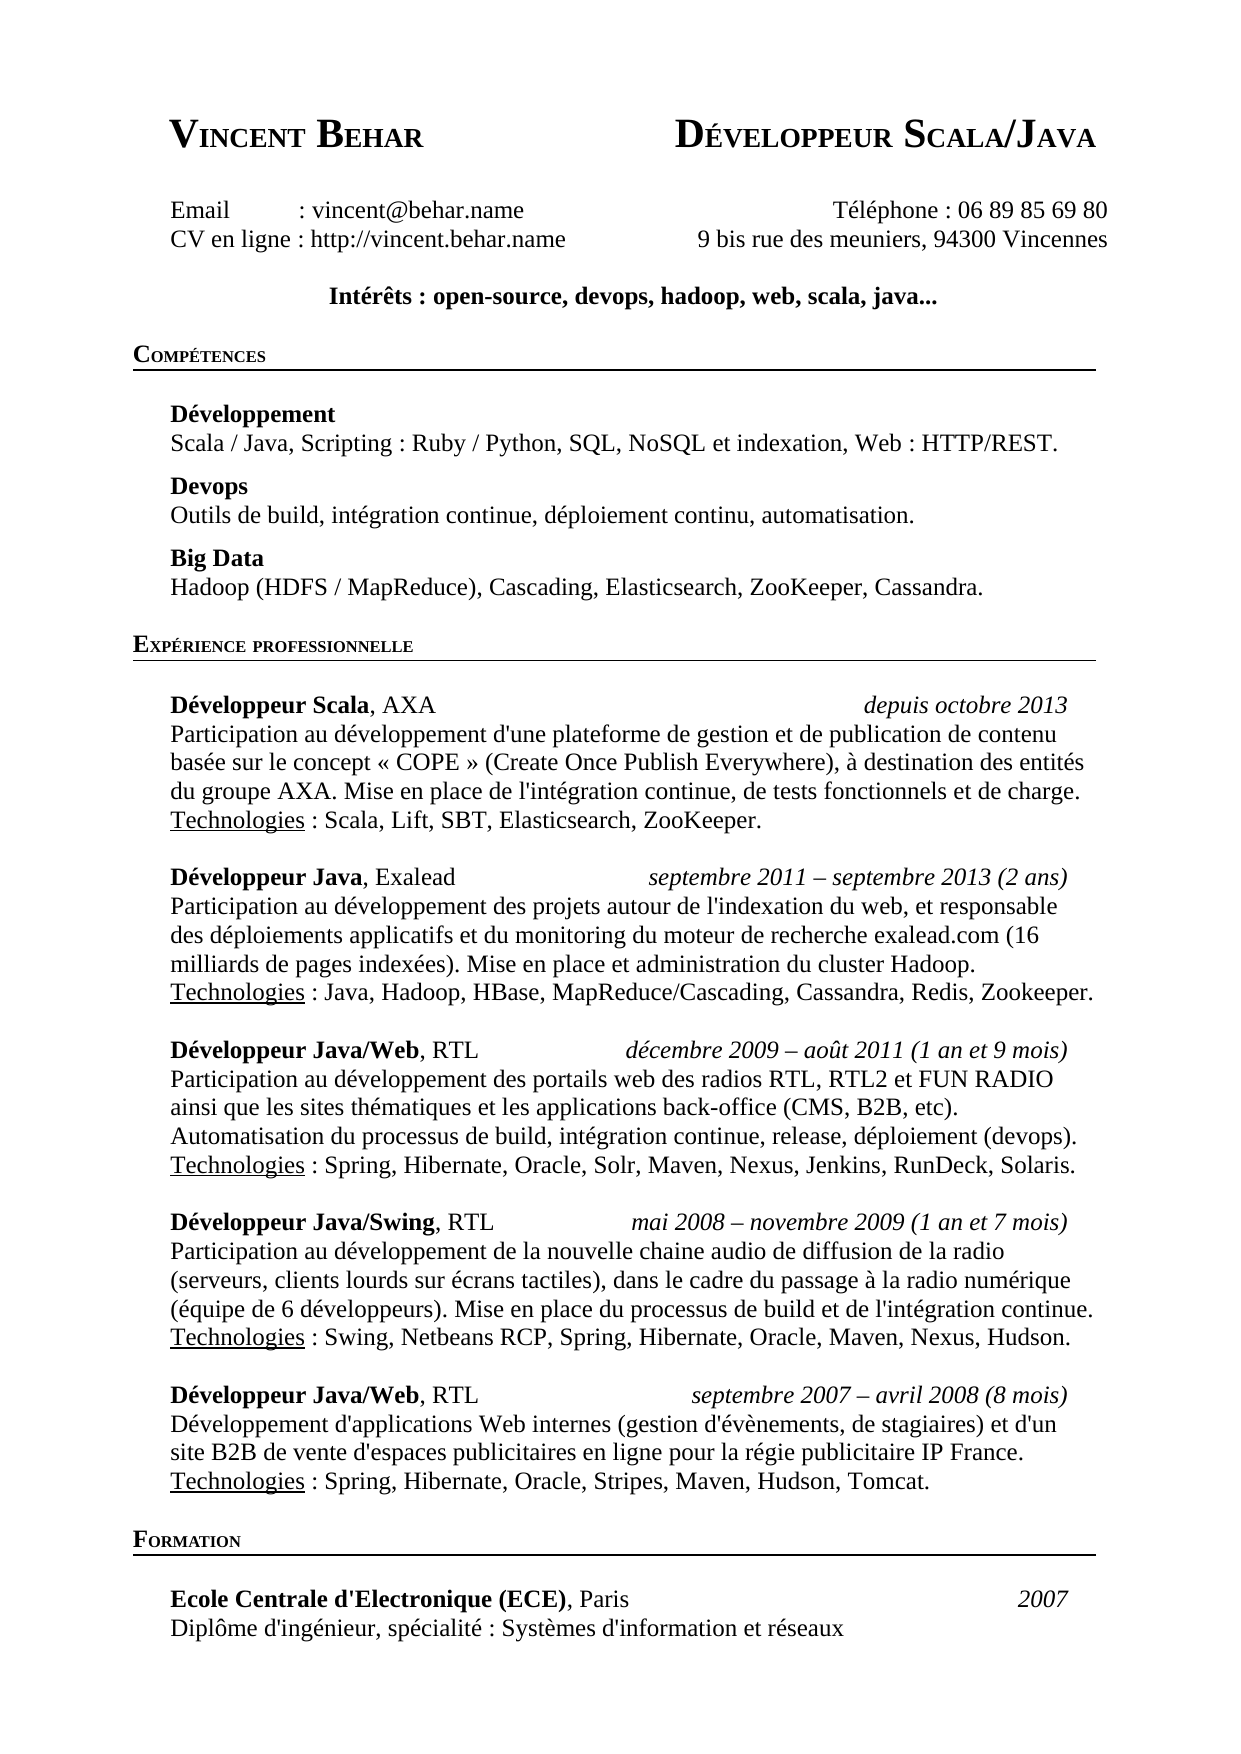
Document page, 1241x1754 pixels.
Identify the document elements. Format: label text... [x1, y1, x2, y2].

text Vincent Behar Développeur Scala/Java [168, 109, 1096, 157]
text Devops [170, 471, 1096, 500]
text Big Data [170, 543, 1096, 572]
subtitle Compétences [133, 339, 1096, 369]
subtitle Expérience professionnelle [133, 629, 1096, 660]
text Développeur Java/Swing, RTL mai 2008 – novembre 2009 (1 an et 7 mois) [170, 1207, 1096, 1236]
subtitle Formation [133, 1524, 1096, 1554]
text Technologies : Spring, Hibernate, Oracle, Stripes, Maven, Hudson, Tomcat. [170, 1466, 1096, 1495]
text Participation au développement des portails web des radios RTL, RTL2 et FUN RADIO ainsi que les sites thématiques et les applications back-office (CMS, B2B, etc). [170, 1064, 1096, 1121]
text Technologies : Spring, Hibernate, Oracle, Solr, Maven, Nexus, Jenkins, RunDeck, Solaris. [170, 1150, 1096, 1179]
text Scala / Java, Scripting : Ruby / Python, SQL, NoSQL et indexation, Web : HTTP/REST. [170, 428, 1096, 457]
text Développeur Scala, AXA depuis octobre 2013 [170, 690, 1096, 719]
text Participation au développement d'une plateforme de gestion et de publication de contenu basée sur le concept « COPE » (Create Once Publish Everywhere), à destination des entités du groupe AXA. Mise en place de l'intégration continue, de tests fonctionnels et de charge. [170, 719, 1096, 805]
text Outils de build, intégration continue, déploiement continu, automatisation. [170, 500, 1096, 529]
text Développeur Java/Web, RTL décembre 2009 – août 2011 (1 an et 9 mois) [170, 1035, 1096, 1064]
table_header Téléphone : 06 89 85 69 80 9 bis rue des meuniers, 94300 Vincennes [639, 195, 1119, 252]
text Hadoop (HDFS / MapReduce), Cascading, Elasticsearch, ZooKeeper, Cassandra. [170, 572, 1096, 601]
text Développeur Java, Exalead septembre 2011 – septembre 2013 (2 ans) [170, 862, 1096, 891]
text Participation au développement des projets autour de l'indexation du web, et responsable des déploiements applicatifs et du monitoring du moteur de recherche exalead.com (16 milliards de pages indexées). Mise en place et administration du cluster Hadoop. [170, 891, 1096, 977]
table_header Email : vincent@behar.name CV en ligne : http://vincent.behar.name [159, 195, 639, 252]
text Technologies : Scala, Lift, SBT, Elasticsearch, ZooKeeper. [170, 805, 1096, 834]
text Participation au développement de la nouvelle chaine audio de diffusion de la radio (serveurs, clients lourds sur écrans tactiles), dans le cadre du passage à la radio numérique (équipe de 6 développeurs). Mise en place du processus de build et de l'intégration continue. [170, 1236, 1096, 1322]
text Diplôme d'ingénieur, spécialité : Systèmes d'information et réseaux [170, 1613, 1096, 1642]
text Automatisation du processus de build, intégration continue, release, déploiement (devops). [170, 1121, 1096, 1150]
text Technologies : Swing, Netbeans RCP, Spring, Hibernate, Oracle, Maven, Nexus, Hudson. [170, 1322, 1096, 1351]
text Développeur Java/Web, RTL septembre 2007 – avril 2008 (8 mois) [170, 1380, 1096, 1409]
text Technologies : Java, Hadoop, HBase, MapReduce/Cascading, Cassandra, Redis, Zookeeper. [170, 977, 1096, 1006]
text Développement [170, 399, 1096, 428]
text Ecole Centrale d'Electronique (ECE), Paris 2007 [170, 1584, 1096, 1613]
text Développement d'applications Web internes (gestion d'évènements, de stagiaires) et d'un site B2B de vente d'espaces publicitaires en ligne pour la régie publicitaire IP France. [170, 1409, 1096, 1466]
text Intérêts : open-source, devops, hadoop, web, scala, java... [170, 281, 1096, 310]
